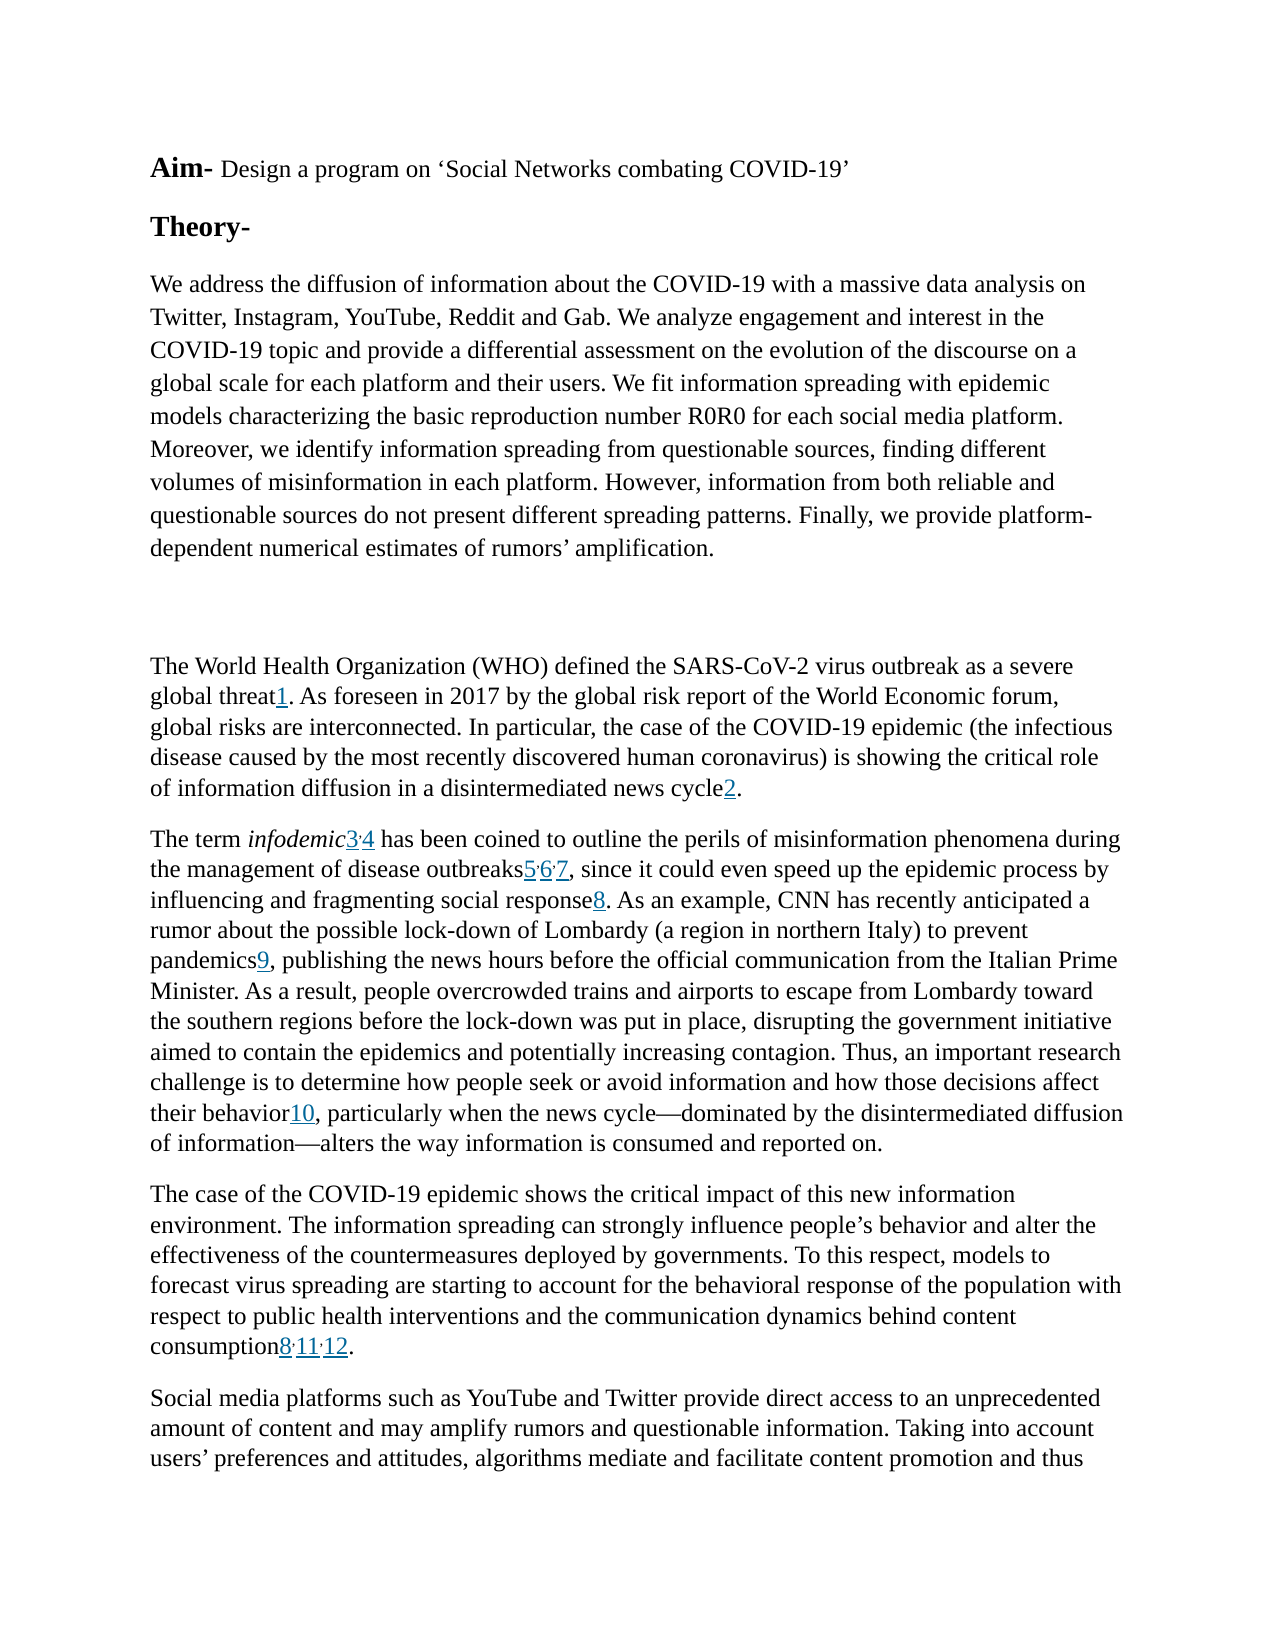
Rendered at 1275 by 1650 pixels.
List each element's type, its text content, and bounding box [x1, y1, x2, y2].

text Theory- [150, 209, 1125, 243]
text The case of the COVID-19 epidemic shows the critical impact of this new information environment. The information spreading can strongly influence people’s behavior and alter the effectiveness of the countermeasures deployed by governments. To this respect, models to forecast virus spreading are starting to account for the behavioral response of the population with respect to public health interventions and the communication dynamics behind content consumption8,11,12. [150, 1179, 1125, 1360]
text Social media platforms such as YouTube and Twitter provide direct access to an unprecedented amount of content and may amplify rumors and questionable information. Taking into account users’ preferences and attitudes, algorithms mediate and facilitate content promotion and thus [150, 1383, 1125, 1472]
text Aim- Design a program on ‘Social Networks combating COVID-19’ [150, 150, 1125, 183]
text We address the diffusion of information about the COVID-19 with a massive data analysis on Twitter, Instagram, YouTube, Reddit and Gab. We analyze engagement and interest in the COVID-19 topic and provide a differential assessment on the evolution of the discourse on a global scale for each platform and their users. We fit information spreading with epidemic models characterizing the basic reproduction number R0R0 for each social media platform. Moreover, we identify information spreading from questionable sources, finding different volumes of misinformation in each platform. However, information from both reliable and questionable sources do not present different spreading patterns. Finally, we provide platform-dependent numerical estimates of rumors’ amplification. [150, 269, 1125, 562]
text The World Health Organization (WHO) defined the SARS-CoV-2 virus outbreak as a severe global threat1. As foreseen in 2017 by the global risk report of the World Economic forum, global risks are interconnected. In particular, the case of the COVID-19 epidemic (the infectious disease caused by the most recently discovered human coronavirus) is showing the critical role of information diffusion in a disintermediated news cycle2. [150, 651, 1125, 801]
text The term infodemic3,4 has been coined to outline the perils of misinformation phenomena during the management of disease outbreaks5,6,7, since it could even speed up the epidemic process by influencing and fragmenting social response8. As an example, CNN has recently anticipated a rumor about the possible lock-down of Lombardy (a region in northern Italy) to prevent pandemics9, publishing the news hours before the official communication from the Italian Prime Minister. As a result, people overcrowded trains and airports to escape from Lombardy toward the southern regions before the lock-down was put in place, disrupting the government initiative aimed to contain the epidemics and potentially increasing contagion. Thus, an important research challenge is to determine how people seek or avoid information and how those decisions affect their behavior10, particularly when the news cycle—dominated by the disintermediated diffusion of information—alters the way information is consumed and reported on. [150, 824, 1125, 1157]
